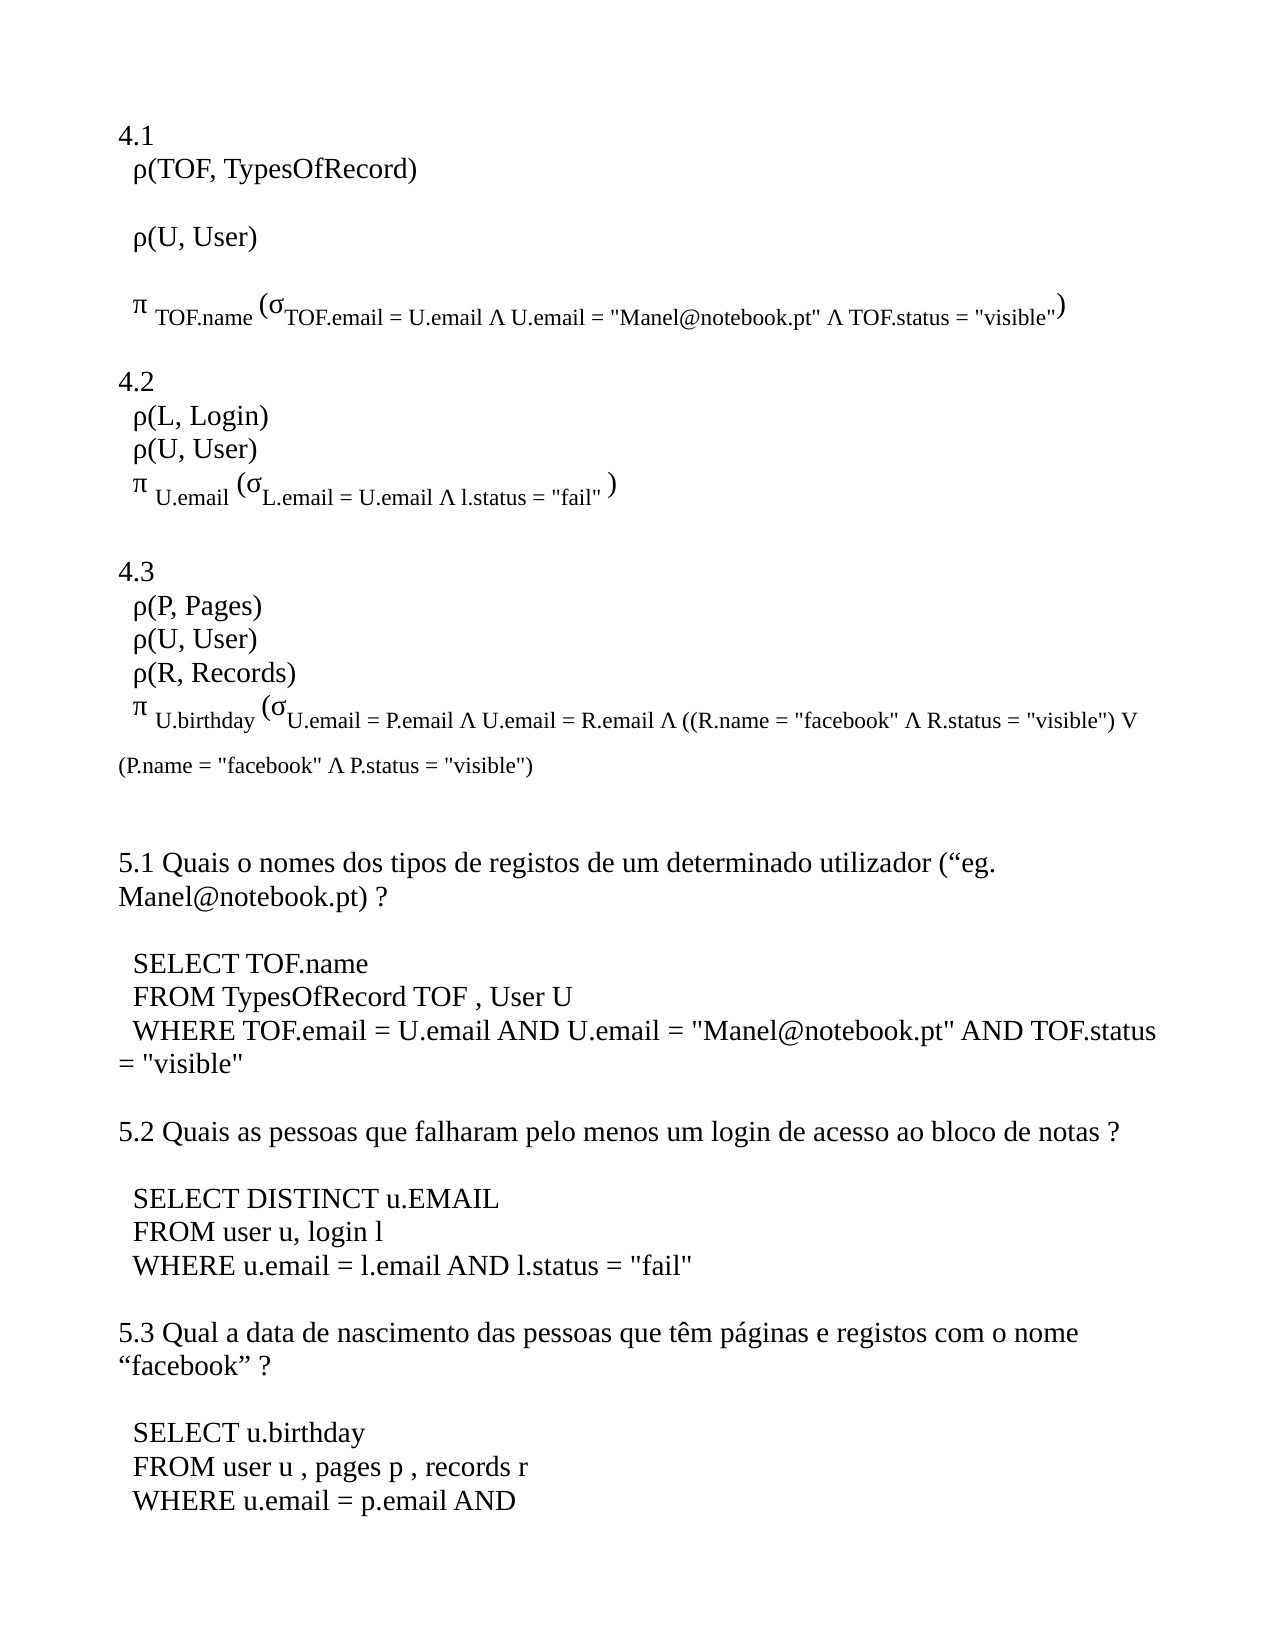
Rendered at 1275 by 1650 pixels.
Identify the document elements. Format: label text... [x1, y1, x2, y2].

text ρ(U, User) [118, 621, 1157, 655]
text 4.3 [118, 554, 1157, 588]
text ρ(U, User) [118, 431, 1157, 465]
text SELECT TOF.name [118, 946, 1157, 979]
text π TOF.name (σTOF.email = U.email Λ U.email = "Manel@notebook.pt" Λ TOF.status = "visible") [118, 286, 1157, 331]
text FROM user u , pages p , records r [118, 1449, 1157, 1483]
text 5.1 Quais o nomes dos tipos de registos de um determinado utilizador (“eg. Manel@notebook.pt) ? [118, 845, 1157, 912]
text WHERE u.email = l.email AND l.status = "fail" [118, 1248, 1157, 1281]
text FROM TypesOfRecord TOF , User U [118, 979, 1157, 1013]
text ρ(R, Records) [118, 655, 1157, 688]
text π U.email (σL.email = U.email Λ l.status = "fail" ) [118, 465, 1157, 521]
text 4.1 [118, 118, 1157, 152]
text 5.3 Qual a data de nascimento das pessoas que têm páginas e registos com o nome “facebook” ? [118, 1315, 1157, 1382]
text SELECT DISTINCT u.EMAIL [118, 1181, 1157, 1214]
text ρ(L, Login) [118, 398, 1157, 431]
text WHERE TOF.email = U.email AND U.email = "Manel@notebook.pt" AND TOF.status = "visible" [118, 1013, 1157, 1080]
text ρ(P, Pages) [118, 588, 1157, 621]
text 4.2 [118, 364, 1157, 398]
text SELECT u.birthday [118, 1416, 1157, 1449]
text ρ(TOF, TypesOfRecord) [118, 152, 1157, 185]
text ρ(U, User) [118, 219, 1157, 252]
text 5.2 Quais as pessoas que falharam pelo menos um login de acesso ao bloco de notas ? [118, 1114, 1157, 1147]
text π U.birthday (σU.email = P.email Λ U.email = R.email Λ ((R.name = "facebook" Λ R.status = "visible") V (P.name = "facebook" Λ P.status = "visible") [118, 688, 1157, 778]
text FROM user u, login l [118, 1214, 1157, 1248]
text WHERE u.email = p.email AND [118, 1483, 1157, 1516]
